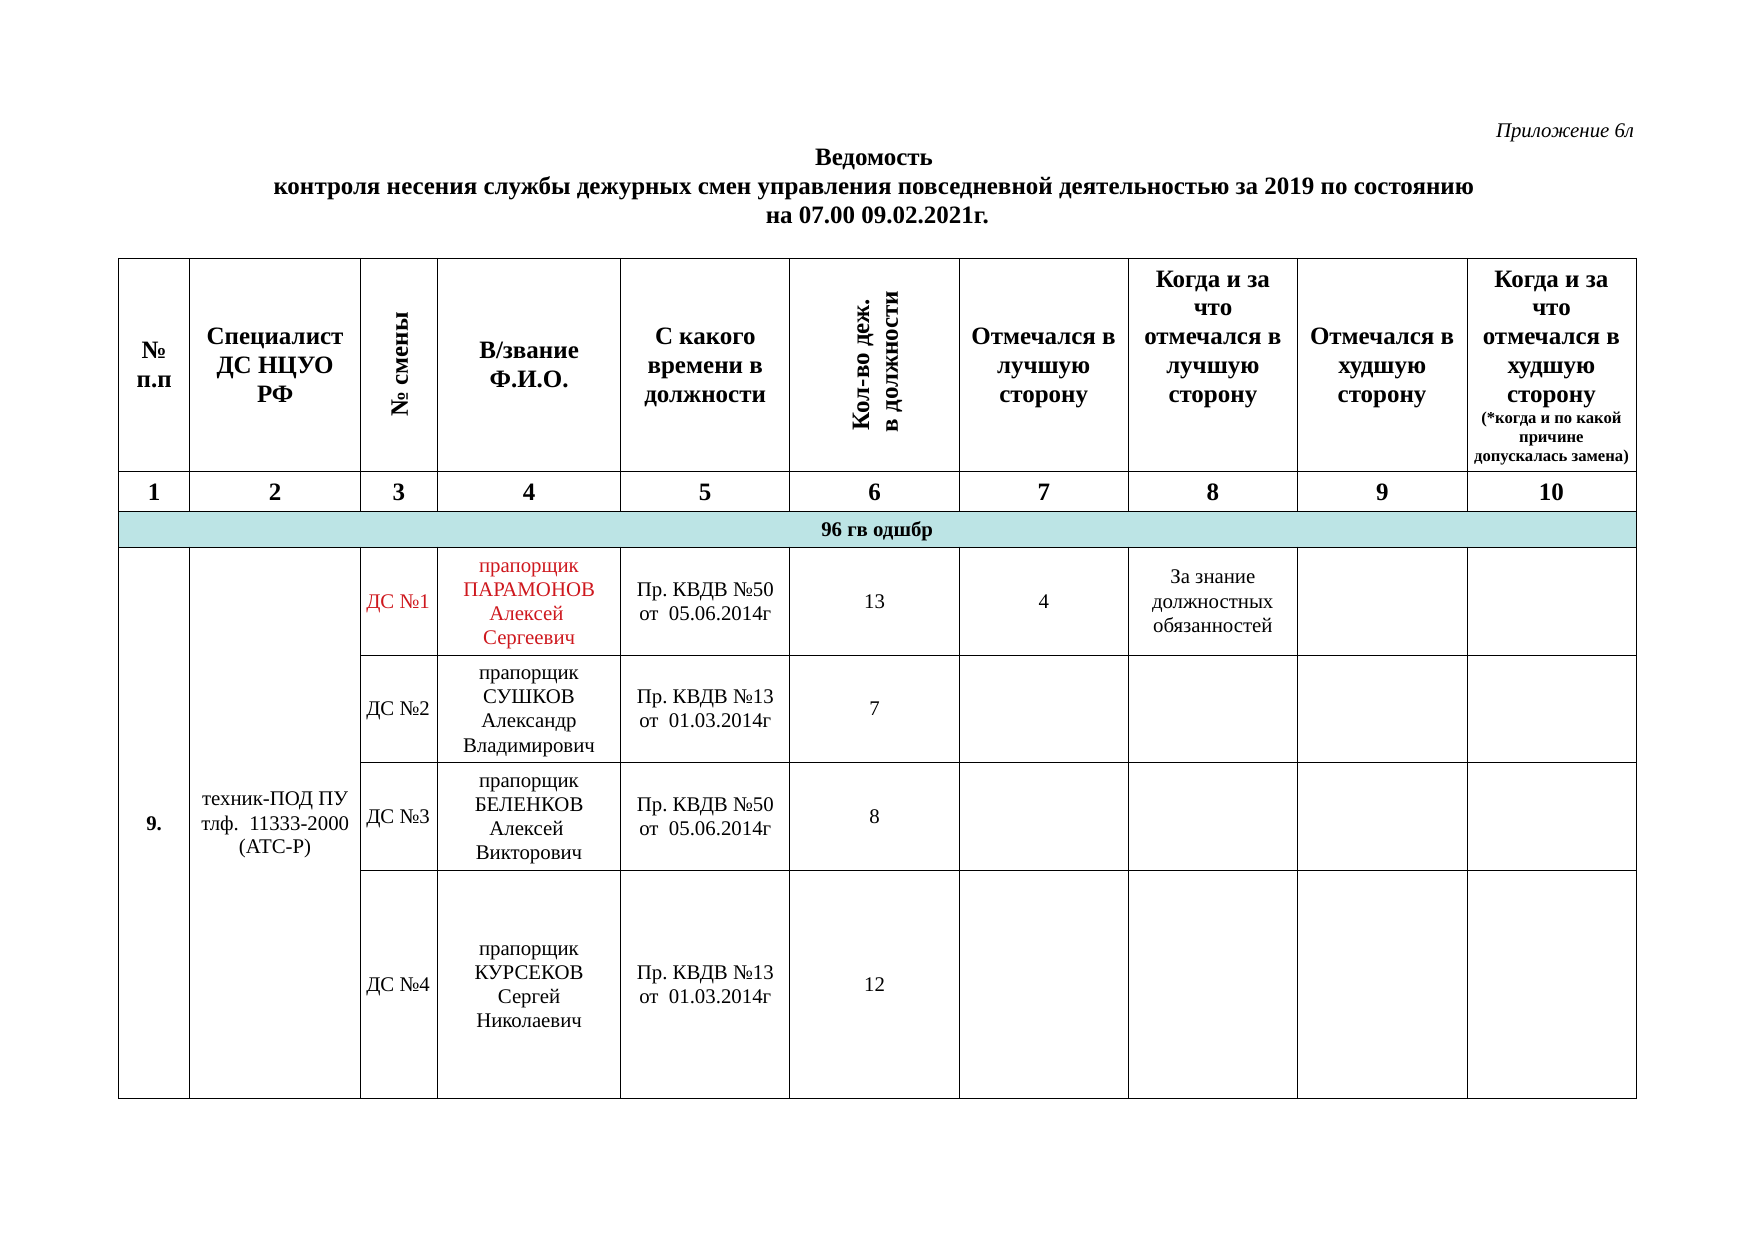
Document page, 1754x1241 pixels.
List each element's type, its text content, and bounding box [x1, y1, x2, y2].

table_cell 9. [119, 548, 189, 1098]
table_header № п.п [119, 259, 189, 471]
table_cell [960, 656, 1128, 762]
table_cell [960, 871, 1128, 1098]
table_cell 8 [1129, 472, 1297, 511]
table_header Когда и за что отмечался в лучшую сторону [1129, 259, 1297, 471]
table_header В/звание Ф.И.О. [438, 259, 620, 471]
table_cell [1298, 763, 1467, 870]
table_cell [1129, 871, 1297, 1098]
table_cell 10 [1468, 472, 1636, 511]
table_header Отмечался в лучшую сторону [960, 259, 1128, 471]
table_cell [1468, 763, 1636, 870]
table_cell [1129, 763, 1297, 870]
table_cell Пр. КВДВ №13 от 01.03.2014г [621, 871, 789, 1098]
table_cell Пр. КВДВ №13 от 01.03.2014г [621, 656, 789, 762]
table_cell прапорщик БЕЛЕНКОВ Алексей Викторович [438, 763, 620, 870]
table_header Специалист ДС НЦУО РФ [190, 259, 360, 471]
table_header Отмечался в худшую сторону [1298, 259, 1467, 471]
table_cell ДС №4 [361, 871, 437, 1098]
table_cell [1129, 656, 1297, 762]
table_cell [1468, 548, 1636, 654]
table_cell 7 [790, 656, 959, 762]
table_cell [1298, 871, 1467, 1098]
table_cell [1298, 548, 1467, 654]
table_header № смены [361, 259, 437, 471]
table_cell прапорщик СУШКОВ Александр Владимирович [438, 656, 620, 762]
table_cell ДС №1 [361, 548, 437, 654]
table_cell ДС №2 [361, 656, 437, 762]
table_cell Пр. КВДВ №50 от 05.06.2014г [621, 548, 789, 654]
table_cell Пр. КВДВ №50 от 05.06.2014г [621, 763, 789, 870]
table_cell 8 [790, 763, 959, 870]
table_cell техник-ПОД ПУ тлф. 11333-2000 (АТС-Р) [190, 548, 360, 1098]
table_cell прапорщик КУРСЕКОВ Сергей Николаевич [438, 871, 620, 1098]
table_header Когда и за что отмечался в худшую сторону (*когда и по какой причине допускалась замена) [1468, 259, 1636, 471]
table_cell 7 [960, 472, 1128, 511]
table_cell 6 [790, 472, 959, 511]
table_cell [1298, 656, 1467, 762]
table_cell За знание должностных обязанностей [1129, 548, 1297, 654]
table_cell 4 [960, 548, 1128, 654]
table_header С какого времени в должности [621, 259, 789, 471]
table_cell 96 гв одшбр [119, 512, 1636, 547]
table_cell [1468, 871, 1636, 1098]
table_cell [1468, 656, 1636, 762]
table_cell 2 [190, 472, 360, 511]
table_cell 9 [1298, 472, 1467, 511]
table_cell 12 [790, 871, 959, 1098]
table_cell прапорщик ПАРАМОНОВ Алексей Сергеевич [438, 548, 620, 654]
table_header Кол-во деж. в должности [790, 259, 959, 471]
table_cell 5 [621, 472, 789, 511]
table_cell 13 [790, 548, 959, 654]
table_cell 4 [438, 472, 620, 511]
table_cell ДС №3 [361, 763, 437, 870]
table_cell [960, 763, 1128, 870]
table_cell 1 [119, 472, 189, 511]
table_cell 3 [361, 472, 437, 511]
